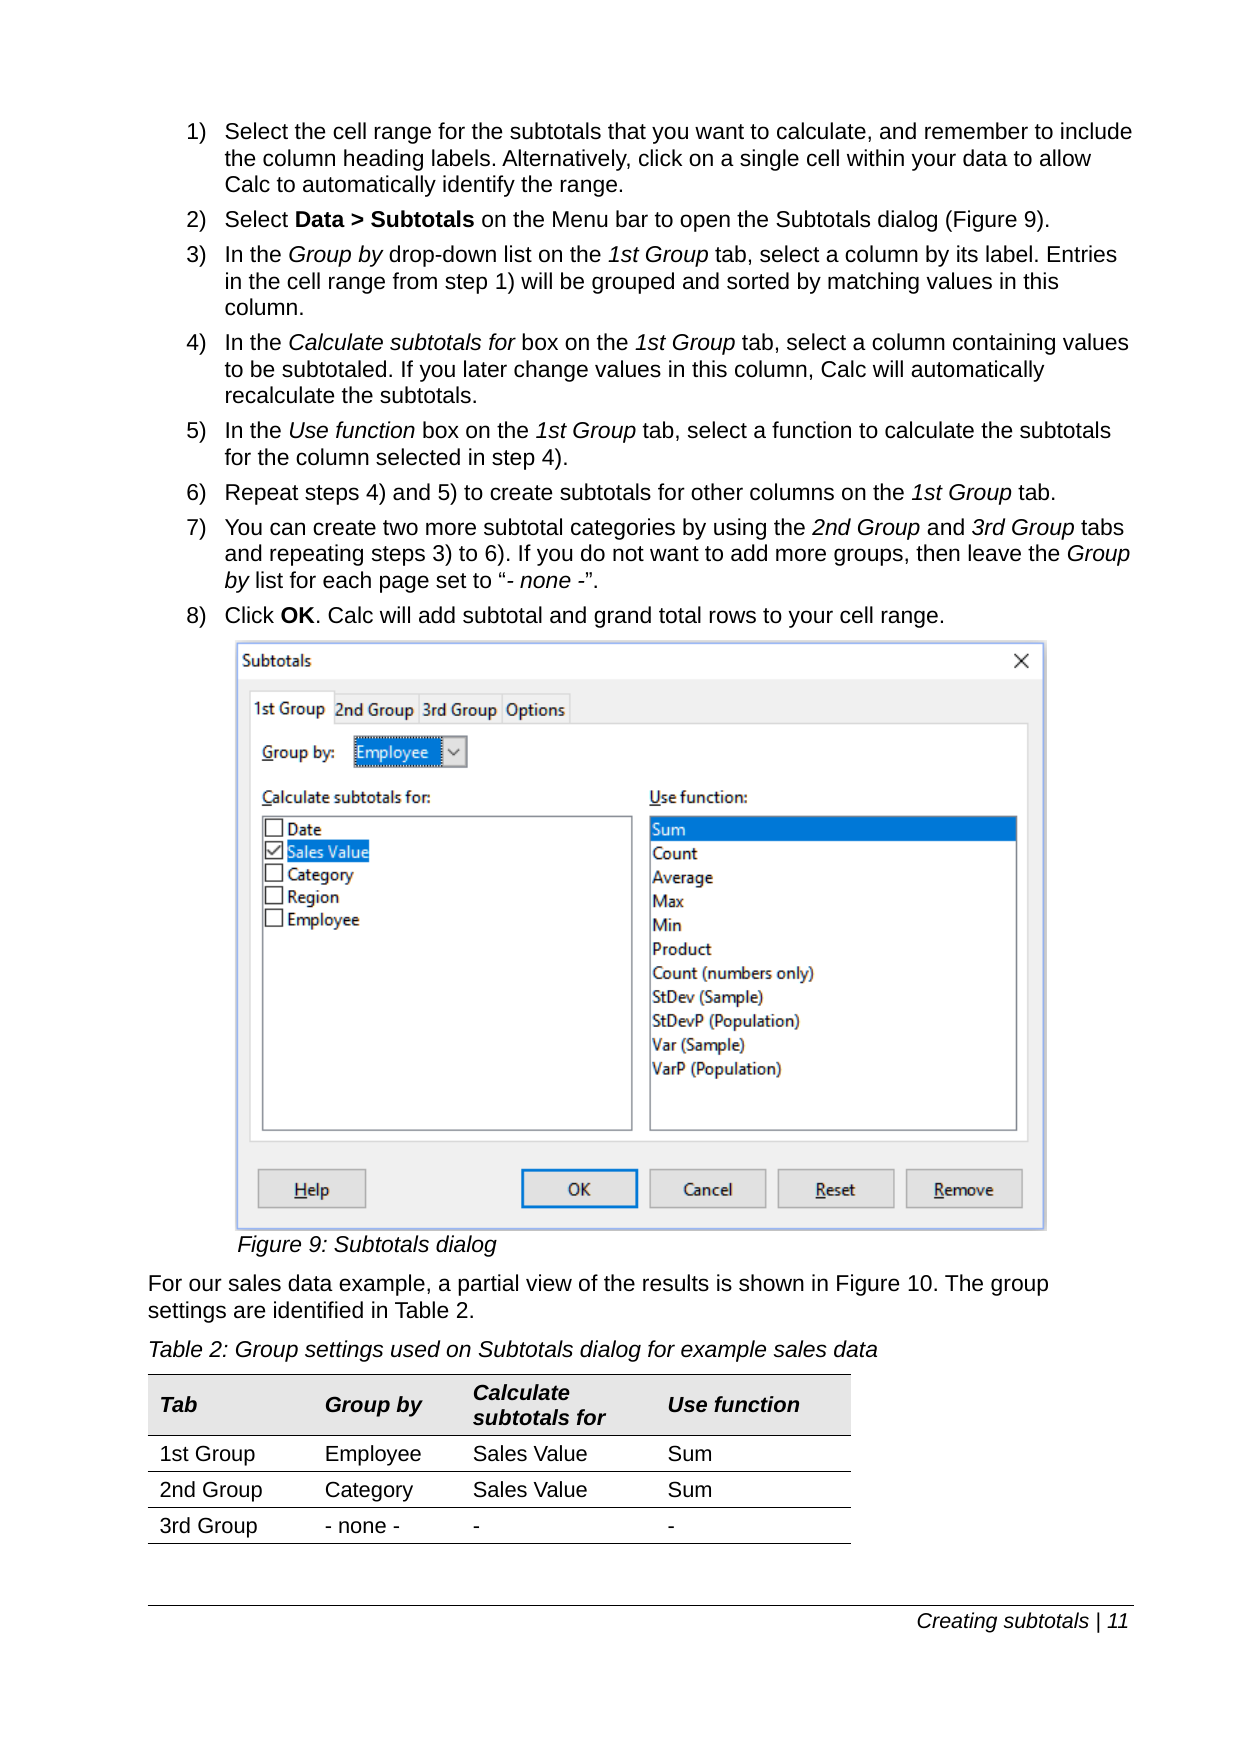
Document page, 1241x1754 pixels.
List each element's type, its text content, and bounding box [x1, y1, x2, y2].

text For our sales data example, a partial view of the results is shown in Figure 10. The group settings are identified in Table 2. [148, 1270, 1134, 1323]
table_cell Employee [313, 1436, 461, 1471]
list Click OK. Calc will add subtotal and grand total rows to your cell range. [207, 602, 1134, 628]
list Repeat steps 4 and 5 to create subtotals for other columns on the 1st Group tab. [207, 479, 1134, 505]
table_header Calculate subtotals for [461, 1375, 656, 1435]
text Figure 9: Subtotals dialog [237, 1231, 1045, 1257]
table_cell 1st Group [148, 1436, 313, 1471]
table_header Tab [148, 1375, 313, 1435]
list Select the cell range for the subtotals that you want to calculate, and remember to include the column heading labels. Alternatively, click on a single cell within your data to allow Calc to automatically identify the range. [207, 118, 1134, 197]
table_cell Sales Value [461, 1436, 656, 1471]
table_cell - [461, 1508, 656, 1543]
list Select Data > Subtotals on the Menu bar to open the Subtotals dialog (Figure 9). [207, 206, 1134, 232]
table_cell Sales Value [461, 1472, 656, 1507]
text Table 2: Group settings used on Subtotals dialog for example sales data [148, 1336, 1134, 1362]
table_header Group by [313, 1375, 461, 1435]
list In the Calculate subtotals for box on the 1st Group tab, select a column containing values to be subtotaled. If you later change values in this column, Calc will automatically recalculate the subtotals. [207, 329, 1134, 408]
table_cell 2nd Group [148, 1472, 313, 1507]
table_cell 3rd Group [148, 1508, 313, 1543]
picture [234, 640, 1047, 1231]
list In the Use function box on the 1st Group tab, select a function to calculate the subtotals for the column selected in step 4. [207, 417, 1134, 470]
table_cell Sum [656, 1436, 851, 1471]
table_cell - none - [313, 1508, 461, 1543]
table_header Use function [656, 1375, 851, 1435]
list You can create two more subtotal categories by using the 2nd Group and 3rd Group tabs and repeating steps 3 to 6. If you do not want to add more groups, then leave the Group by list for each page set to “- none -”. [207, 514, 1134, 593]
table_cell Sum [656, 1472, 851, 1507]
table_cell Category [313, 1472, 461, 1507]
table_cell - [656, 1508, 851, 1543]
list In the Group by drop-down list on the 1st Group tab, select a column by its label. Entries in the cell range from step 1 will be grouped and sorted by matching values in this column. [207, 241, 1134, 320]
